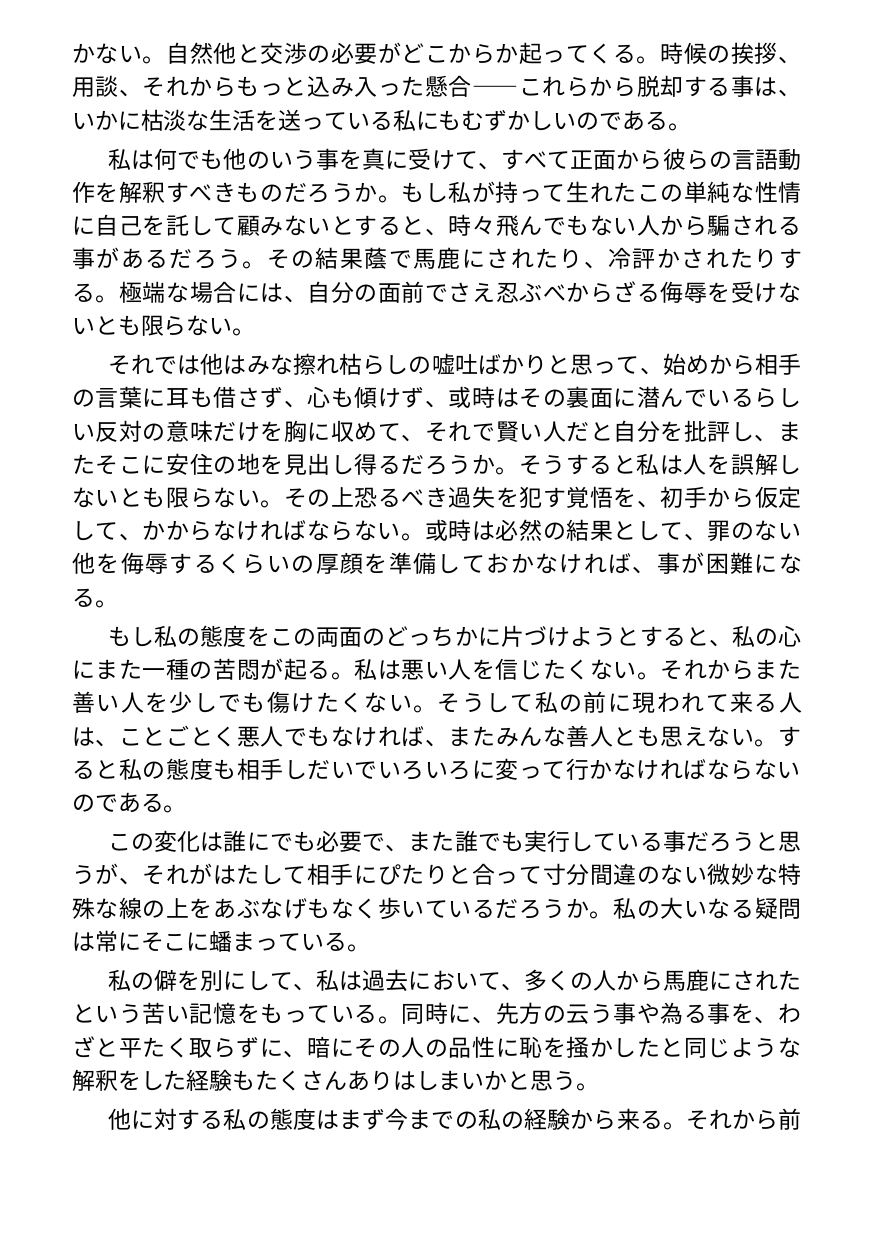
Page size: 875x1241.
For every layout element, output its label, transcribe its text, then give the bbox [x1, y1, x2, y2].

text かない。自然他と交渉の必要がどこからか起ってくる。時候の挨拶、用談、それからもっと込み入った懸合――これらから脱却する事は、いかに枯淡な生活を送っている私にもむずかしいのである。 [72, 36, 802, 136]
text この変化は誰にでも必要で、また誰でも実行している事だろうと思うが、それがはたして相手にぴたりと合って寸分間違のない微妙な特殊な線の上をあぶなげもなく歩いているだろうか。私の大いなる疑問は常にそこに蟠まっている。 [72, 824, 802, 957]
text 私は何でも他のいう事を真に受けて、すべて正面から彼らの言語動作を解釈すべきものだろうか。もし私が持って生れたこの単純な性情に自己を託して顧みないとすると、時々飛んでもない人から騙される事があるだろう。その結果蔭で馬鹿にされたり、冷評かされたりする。極端な場合には、自分の面前でさえ忍ぶべからざる侮辱を受けないとも限らない。 [72, 142, 802, 341]
text もし私の態度をこの両面のどっちかに片づけようとすると、私の心にまた一種の苦悶が起る。私は悪い人を信じたくない。それからまた善い人を少しでも傷けたくない。そうして私の前に現われて来る人は、ことごとく悪人でもなければ、またみんな善人とも思えない。すると私の態度も相手しだいでいろいろに変って行かなければならないのである。 [72, 619, 802, 818]
text 私の僻を別にして、私は過去において、多くの人から馬鹿にされたという苦い記憶をもっている。同時に、先方の云う事や為る事を、わざと平たく取らずに、暗にその人の品性に恥を掻かしたと同じような解釈をした経験もたくさんありはしまいかと思う。 [72, 963, 802, 1096]
text それでは他はみな擦れ枯らしの嘘吐ばかりと思って、始めから相手の言葉に耳も借さず、心も傾けず、或時はその裏面に潜んでいるらしい反対の意味だけを胸に収めて、それで賢い人だと自分を批評し、またそこに安住の地を見出し得るだろうか。そうすると私は人を誤解しないとも限らない。その上恐るべき過失を犯す覚悟を、初手から仮定して、かからなければならない。或時は必然の結果として、罪のない他を侮辱するくらいの厚顔を準備しておかなければ、事が困難になる。 [72, 347, 802, 613]
text 他に対する私の態度はまず今までの私の経験から来る。それから前 [72, 1102, 802, 1135]
